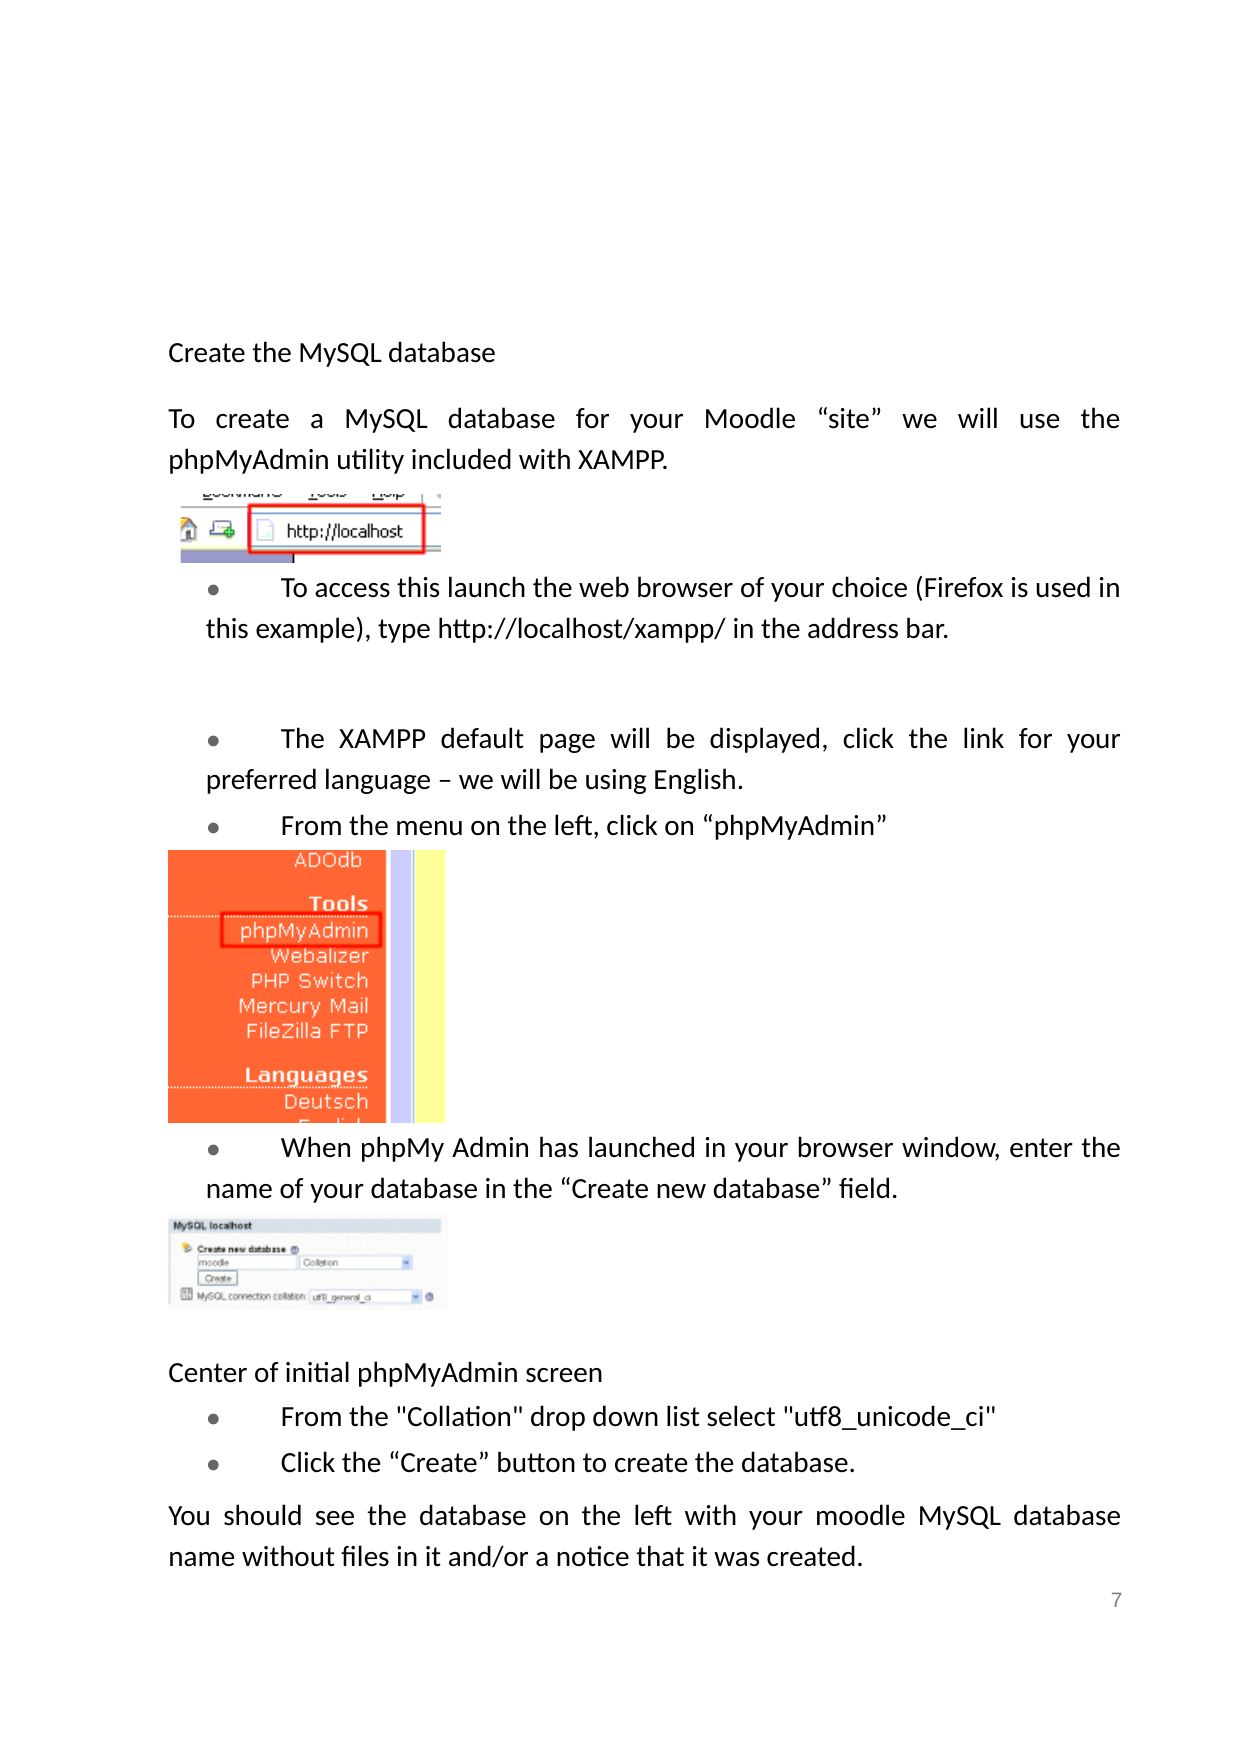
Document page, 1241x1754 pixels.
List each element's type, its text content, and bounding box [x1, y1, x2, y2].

text Center of initial phpMyAdmin screen [168, 1354, 1122, 1389]
text You should see the database on the left with your moodle MySQL database name without files in it and/or a notice that it was created. [168, 1497, 1122, 1574]
list The XAMPP default page will be displayed, click the link for your preferred language – we will be using English. [206, 720, 1122, 796]
list Click the “Create” button to create the database. [206, 1444, 1122, 1480]
list When phpMy Admin has launched in your browser window, enter the name of your database in the “Create new database” field. [206, 1129, 1122, 1205]
text Create the MySQL database [168, 334, 1122, 370]
list To access this launch the web browser of your choice (Firefox is used in this example), type http://localhost/xampp/ in the address bar. [206, 569, 1122, 646]
list From the menu on the left, click on “phpMyAdmin” [206, 807, 1122, 843]
list From the "Collation" drop down list select "utf8_unicode_ci" [206, 1398, 1122, 1433]
text To create a MySQL database for your Moodle “site” we will use the phpMyAdmin utility included with XAMPP. [168, 400, 1122, 477]
